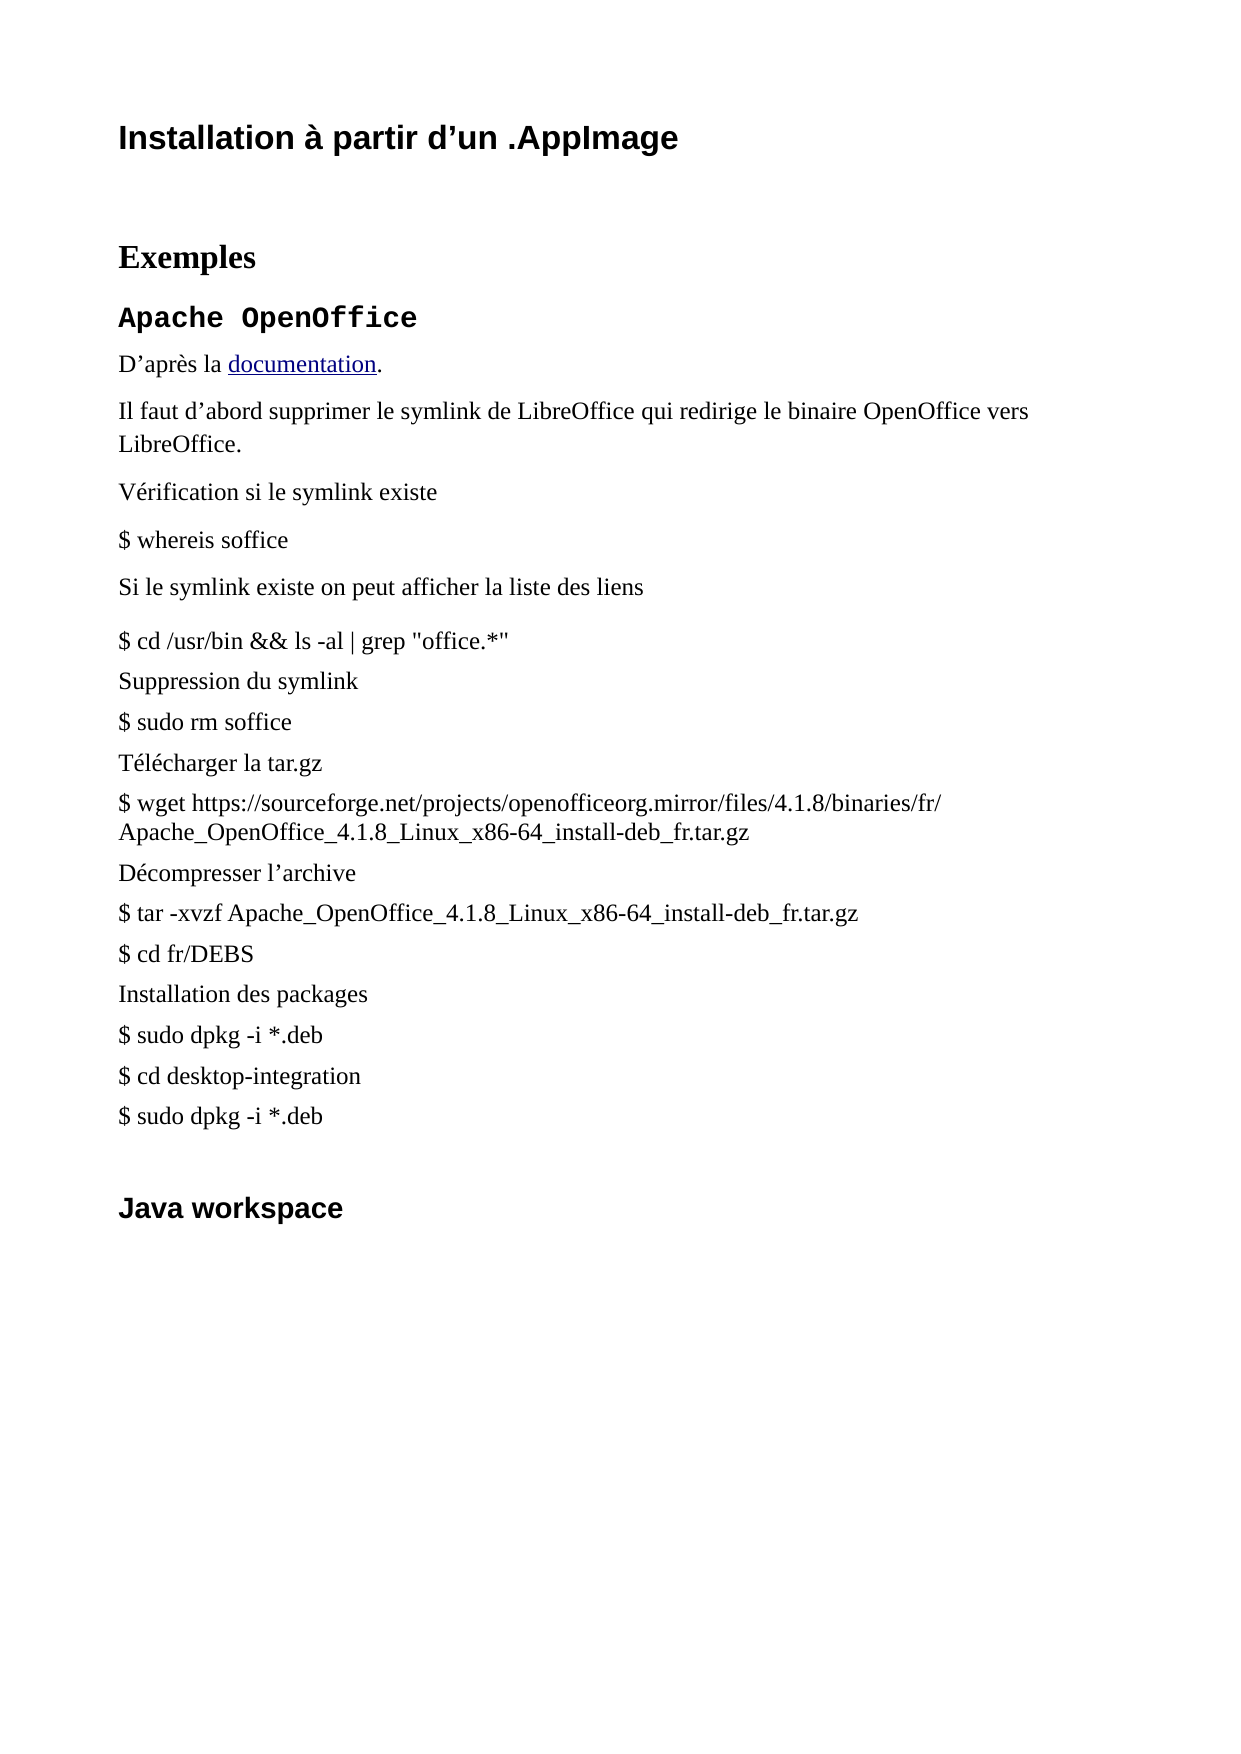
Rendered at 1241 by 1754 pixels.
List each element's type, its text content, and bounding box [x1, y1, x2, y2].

text $ cd desktop-integration [118, 1061, 1122, 1089]
text $ cd /usr/bin && ls -al | grep "office.*" [118, 626, 1122, 654]
text Installation des packages [118, 979, 1122, 1008]
subtitle Apache OpenOffice [118, 303, 1122, 336]
text Vérification si le symlink existe [118, 477, 1122, 506]
text $ wget https://sourceforge.net/projects/openofficeorg.mirror/files/4.1.8/binaries/fr/Apache_OpenOffice_4.1.8_Linux_x86-64_install-deb_fr.tar.gz [118, 788, 1122, 846]
text $ tar -xvzf Apache_OpenOffice_4.1.8_Linux_x86-64_install-deb_fr.tar.gz [118, 898, 1122, 927]
text Suppression du symlink [118, 666, 1122, 695]
text Décompresser l’archive [118, 858, 1122, 886]
text $ sudo dpkg -i *.deb [118, 1101, 1122, 1130]
text D’après la documentation. [118, 349, 1122, 378]
text $ cd fr/DEBS [118, 939, 1122, 968]
text $ sudo rm soffice [118, 707, 1122, 736]
subtitle Installation à partir d’un .AppImage [118, 118, 1122, 157]
text Il faut d’abord supprimer le symlink de LibreOffice qui redirige le binaire OpenOffice vers LibreOffice. [118, 396, 1122, 458]
text Télécharger la tar.gz [118, 748, 1122, 776]
text $ sudo dpkg -i *.deb [118, 1020, 1122, 1049]
subtitle Exemples [118, 237, 1122, 276]
text Si le symlink existe on peut afficher la liste des liens [118, 572, 1122, 601]
text $ whereis soffice [118, 525, 1122, 553]
subtitle Java workspace [118, 1191, 1122, 1225]
